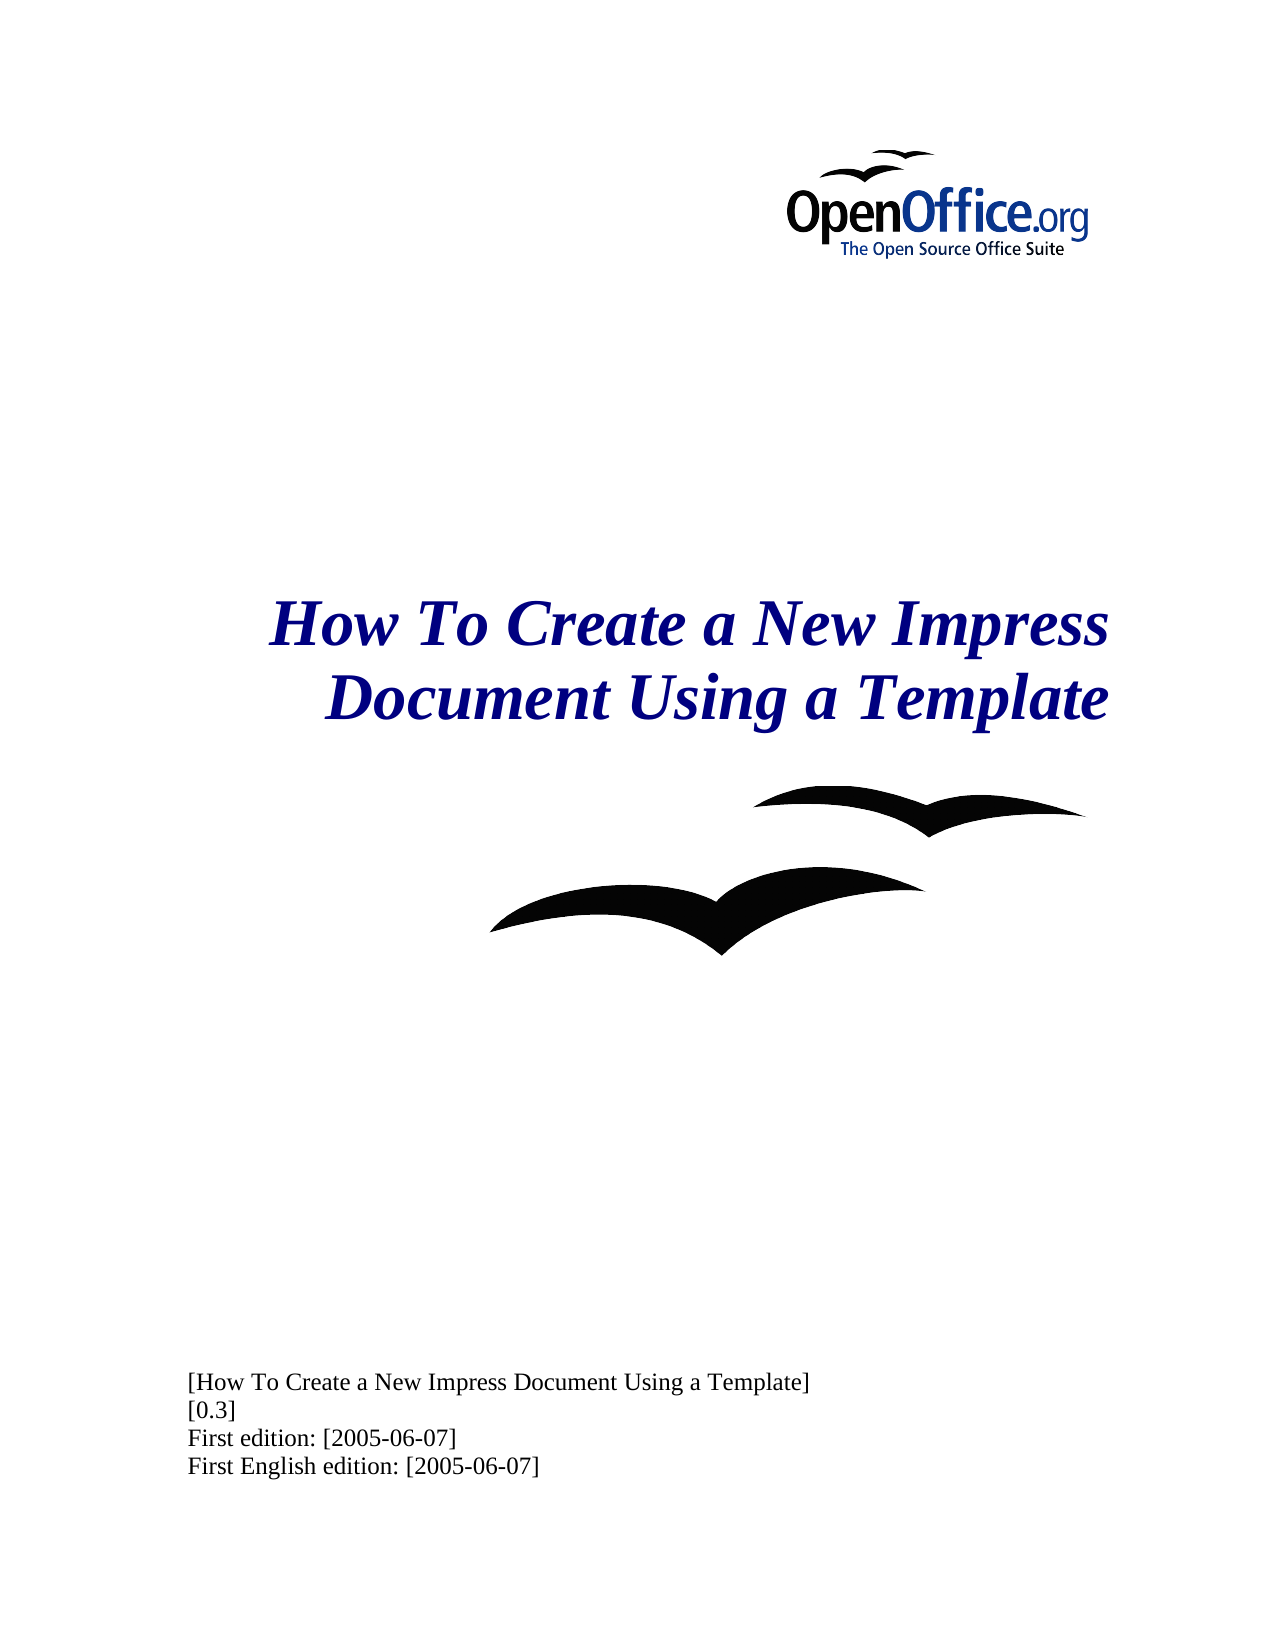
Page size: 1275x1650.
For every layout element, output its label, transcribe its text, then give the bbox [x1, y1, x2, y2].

title How To Create a New Impress Document Using a Template [187, 586, 1117, 734]
table_header [488, 786, 1090, 984]
picture [489, 786, 1089, 956]
table_header [788, 259, 1087, 286]
text [How To Create a New Impress Document Using a Template] [0.3] First edition: [2005-06-07] First English edition: [2005-06-07] [187, 1367, 1087, 1479]
picture [787, 150, 1088, 259]
